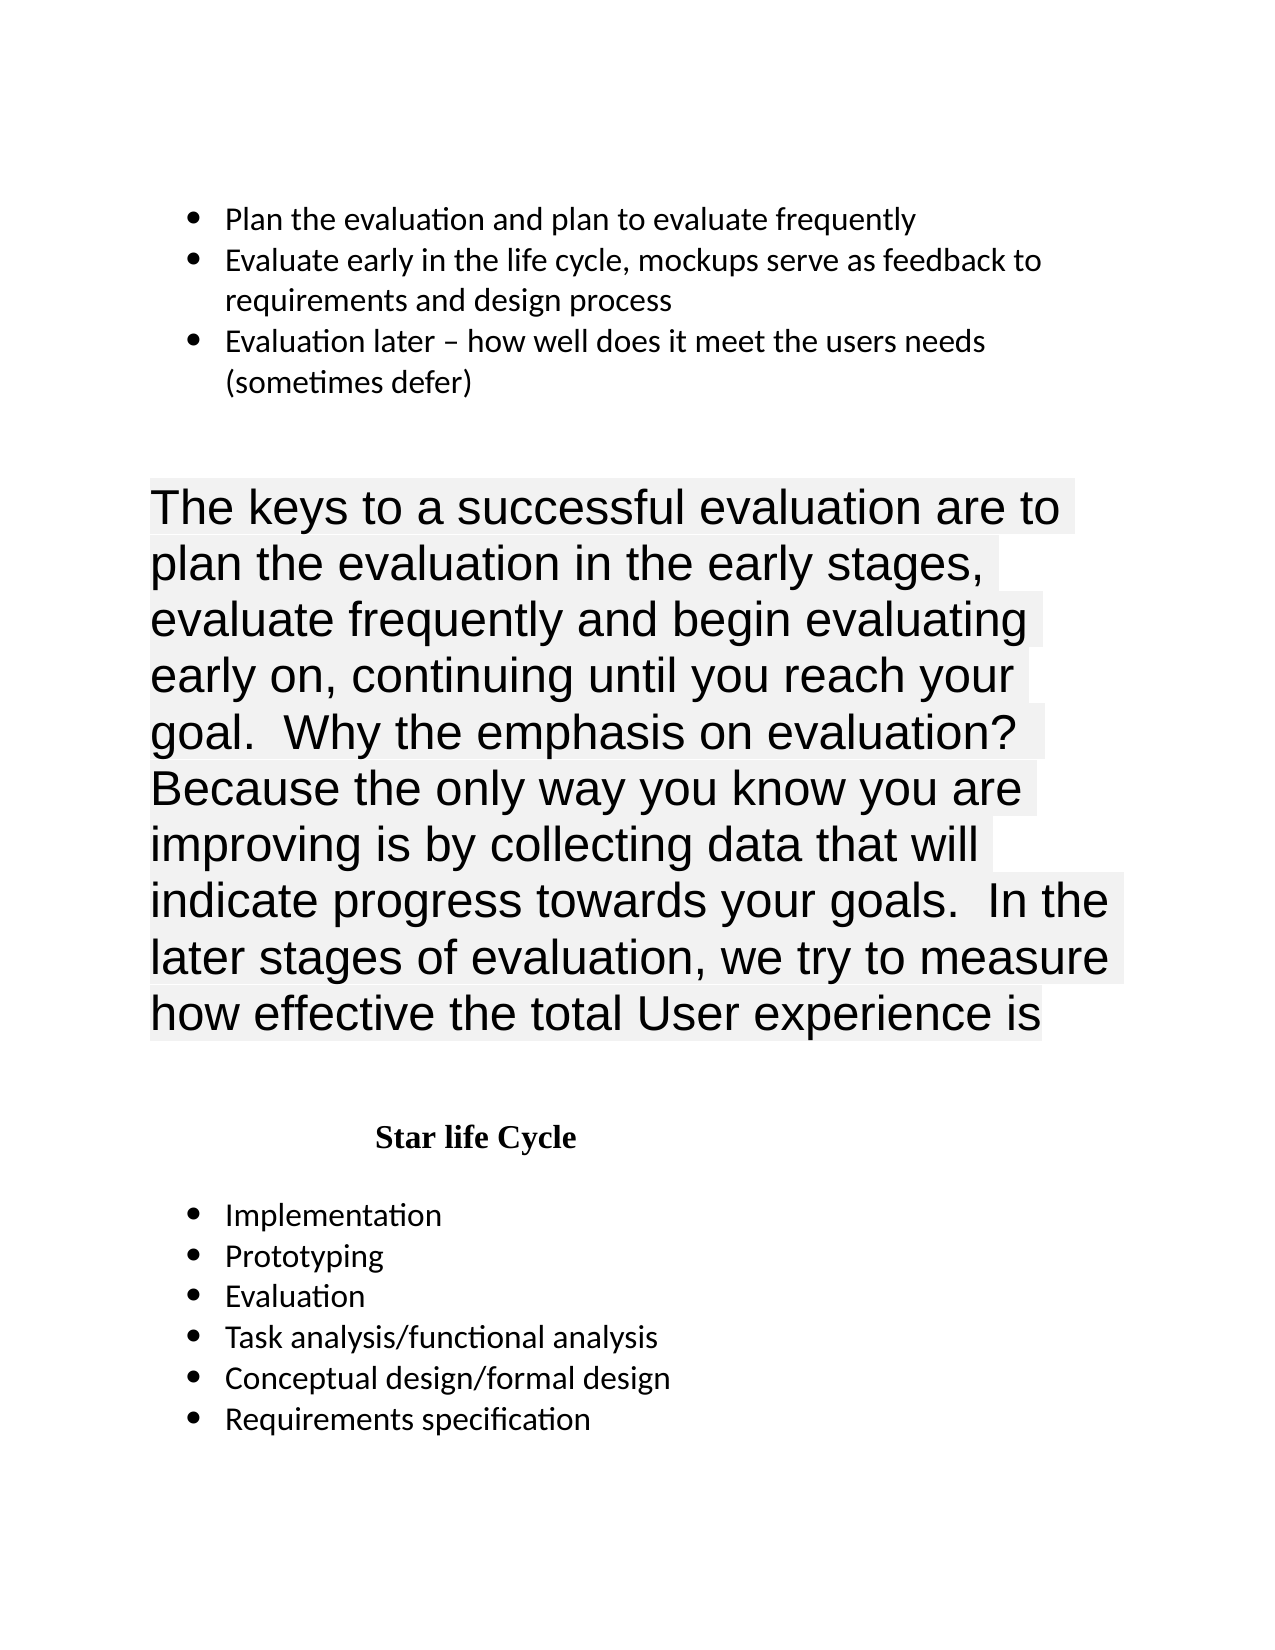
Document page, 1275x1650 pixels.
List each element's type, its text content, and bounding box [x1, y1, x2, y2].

list Task analysis/functional analysis [187, 1316, 1125, 1357]
text Star life Cycle [300, 1117, 1125, 1156]
list Prototyping [187, 1235, 1125, 1276]
text The keys to a successful evaluation are to plan the evaluation in the early stages, evaluate frequently and begin evaluating early on, continuing until you reach your goal. Why the emphasis on evaluation? Because the only way you know you are improving is by collecting data that will indicate progress towards your goals. In the later stages of evaluation, we try to measure how effective the total User experience is [150, 478, 1125, 1041]
list Evaluation [187, 1276, 1125, 1316]
list Evaluate early in the life cycle, mockups serve as feedback to requirements and design process [187, 239, 1125, 320]
list Evaluation later – how well does it meet the users needs (sometimes defer) [187, 320, 1125, 402]
list Requirements specification [187, 1398, 1125, 1438]
list Implementation [187, 1194, 1125, 1235]
list Conceptual design/formal design [187, 1357, 1125, 1398]
list Plan the evaluation and plan to evaluate frequently [187, 198, 1125, 239]
